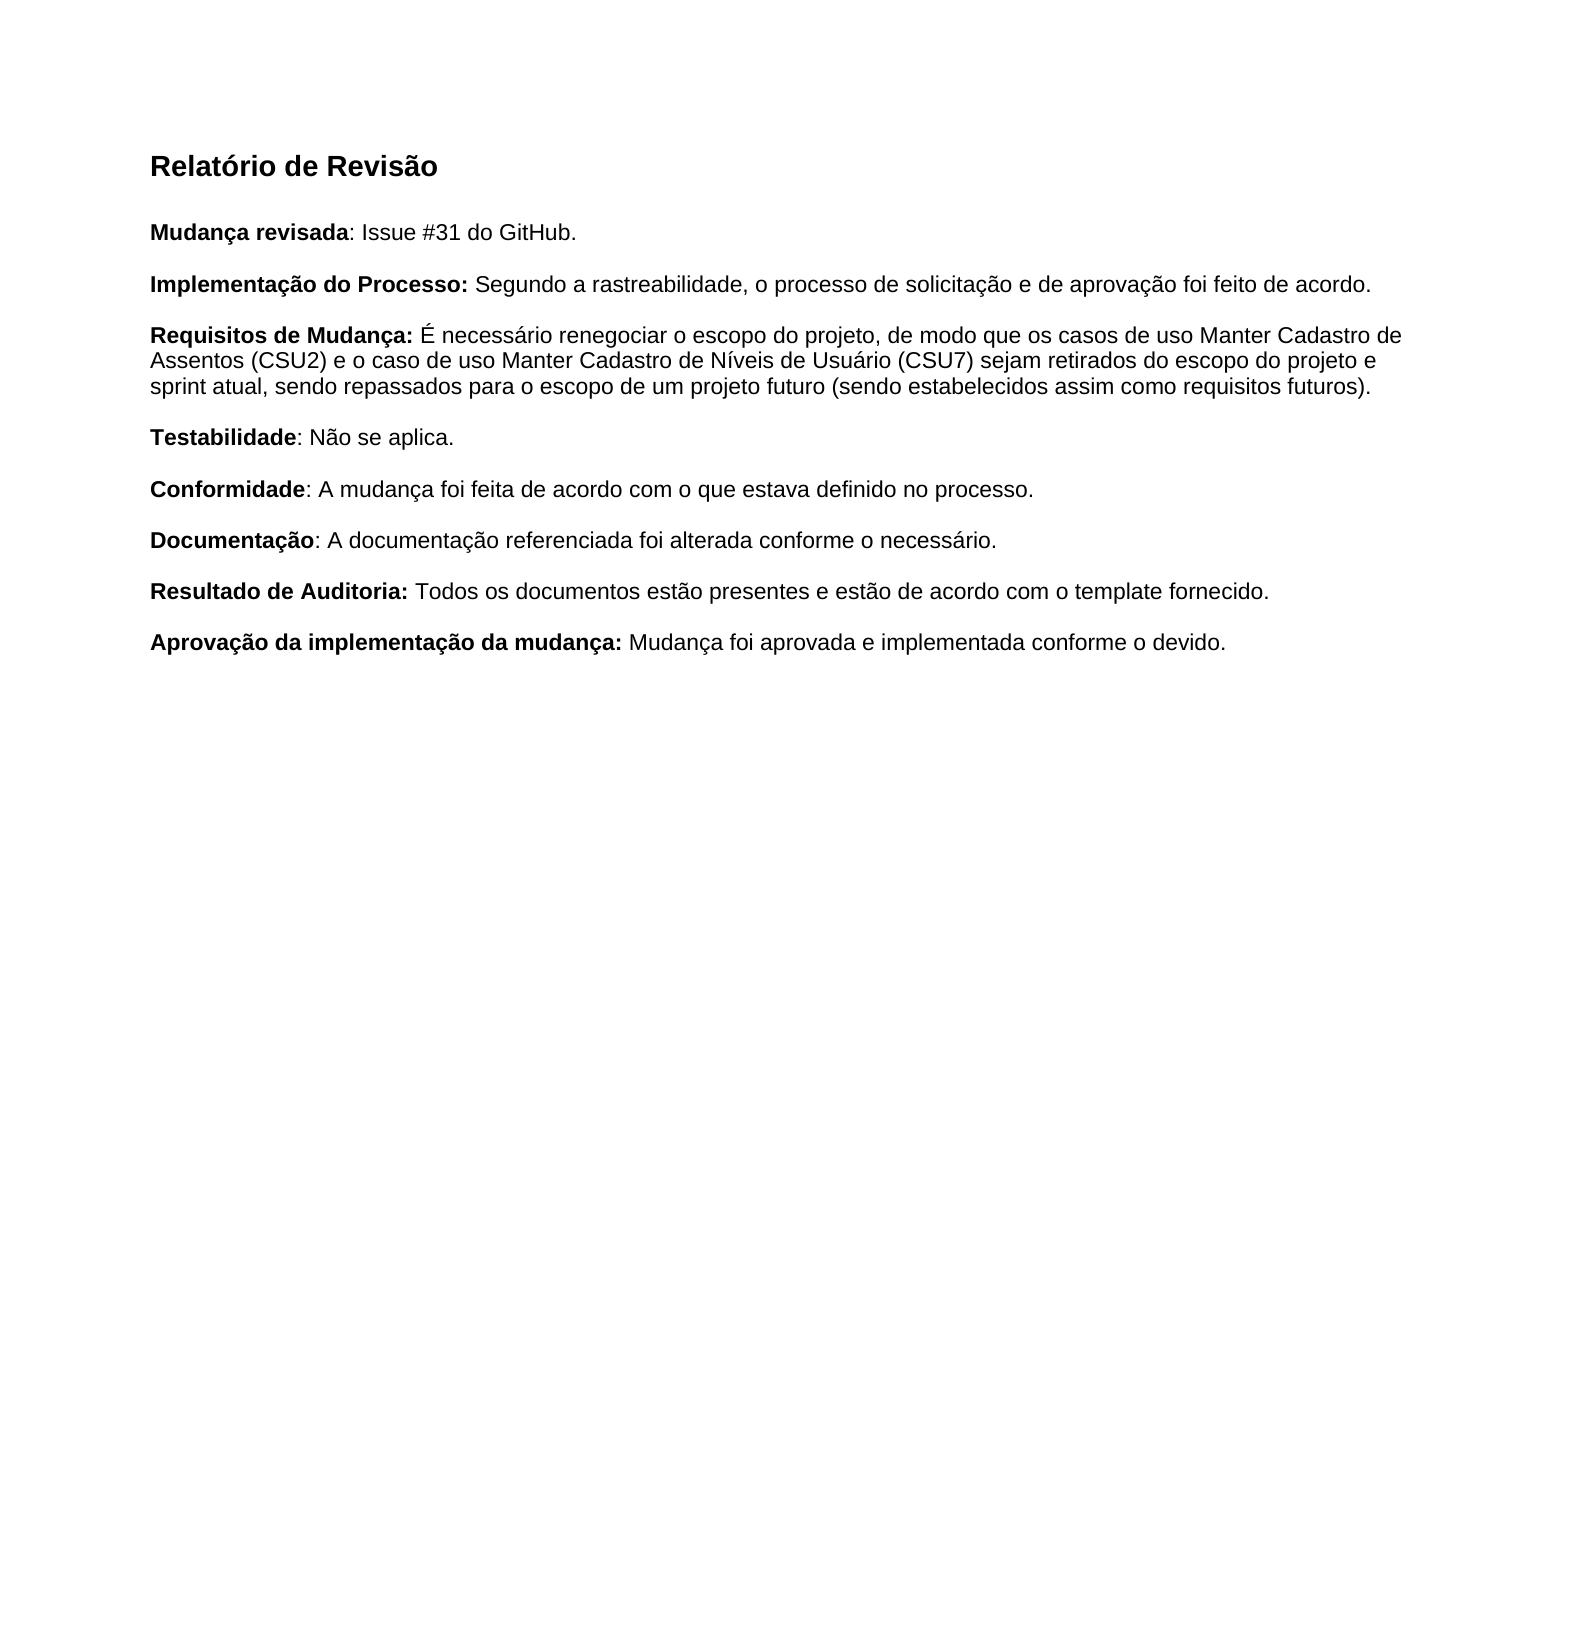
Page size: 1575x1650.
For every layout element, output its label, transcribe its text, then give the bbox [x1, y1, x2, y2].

text Relatório de Revisão [150, 150, 1425, 183]
text Requisitos de Mudança: É necessário renegociar o escopo do projeto, de modo que os casos de uso Manter Cadastro de Assentos (CSU2) e o caso de uso Manter Cadastro de Níveis de Usuário (CSU7) sejam retirados do escopo do projeto e sprint atual, sendo repassados para o escopo de um projeto futuro (sendo estabelecidos assim como requisitos futuros). [150, 322, 1425, 399]
text Mudança revisada: Issue #31 do GitHub. [150, 220, 1425, 246]
text Documentação: A documentação referenciada foi alterada conforme o necessário. [150, 527, 1425, 553]
text Conformidade: A mudança foi feita de acordo com o que estava definido no processo. [150, 476, 1425, 502]
text Testabilidade: Não se aplica. [150, 425, 1425, 451]
text Aprovação da implementação da mudança: Mudança foi aprovada e implementada conforme o devido. [150, 630, 1425, 656]
text Implementação do Processo: Segundo a rastreabilidade, o processo de solicitação e de aprovação foi feito de acordo. [150, 271, 1425, 297]
text Resultado de Auditoria: Todos os documentos estão presentes e estão de acordo com o template fornecido. [150, 579, 1425, 604]
